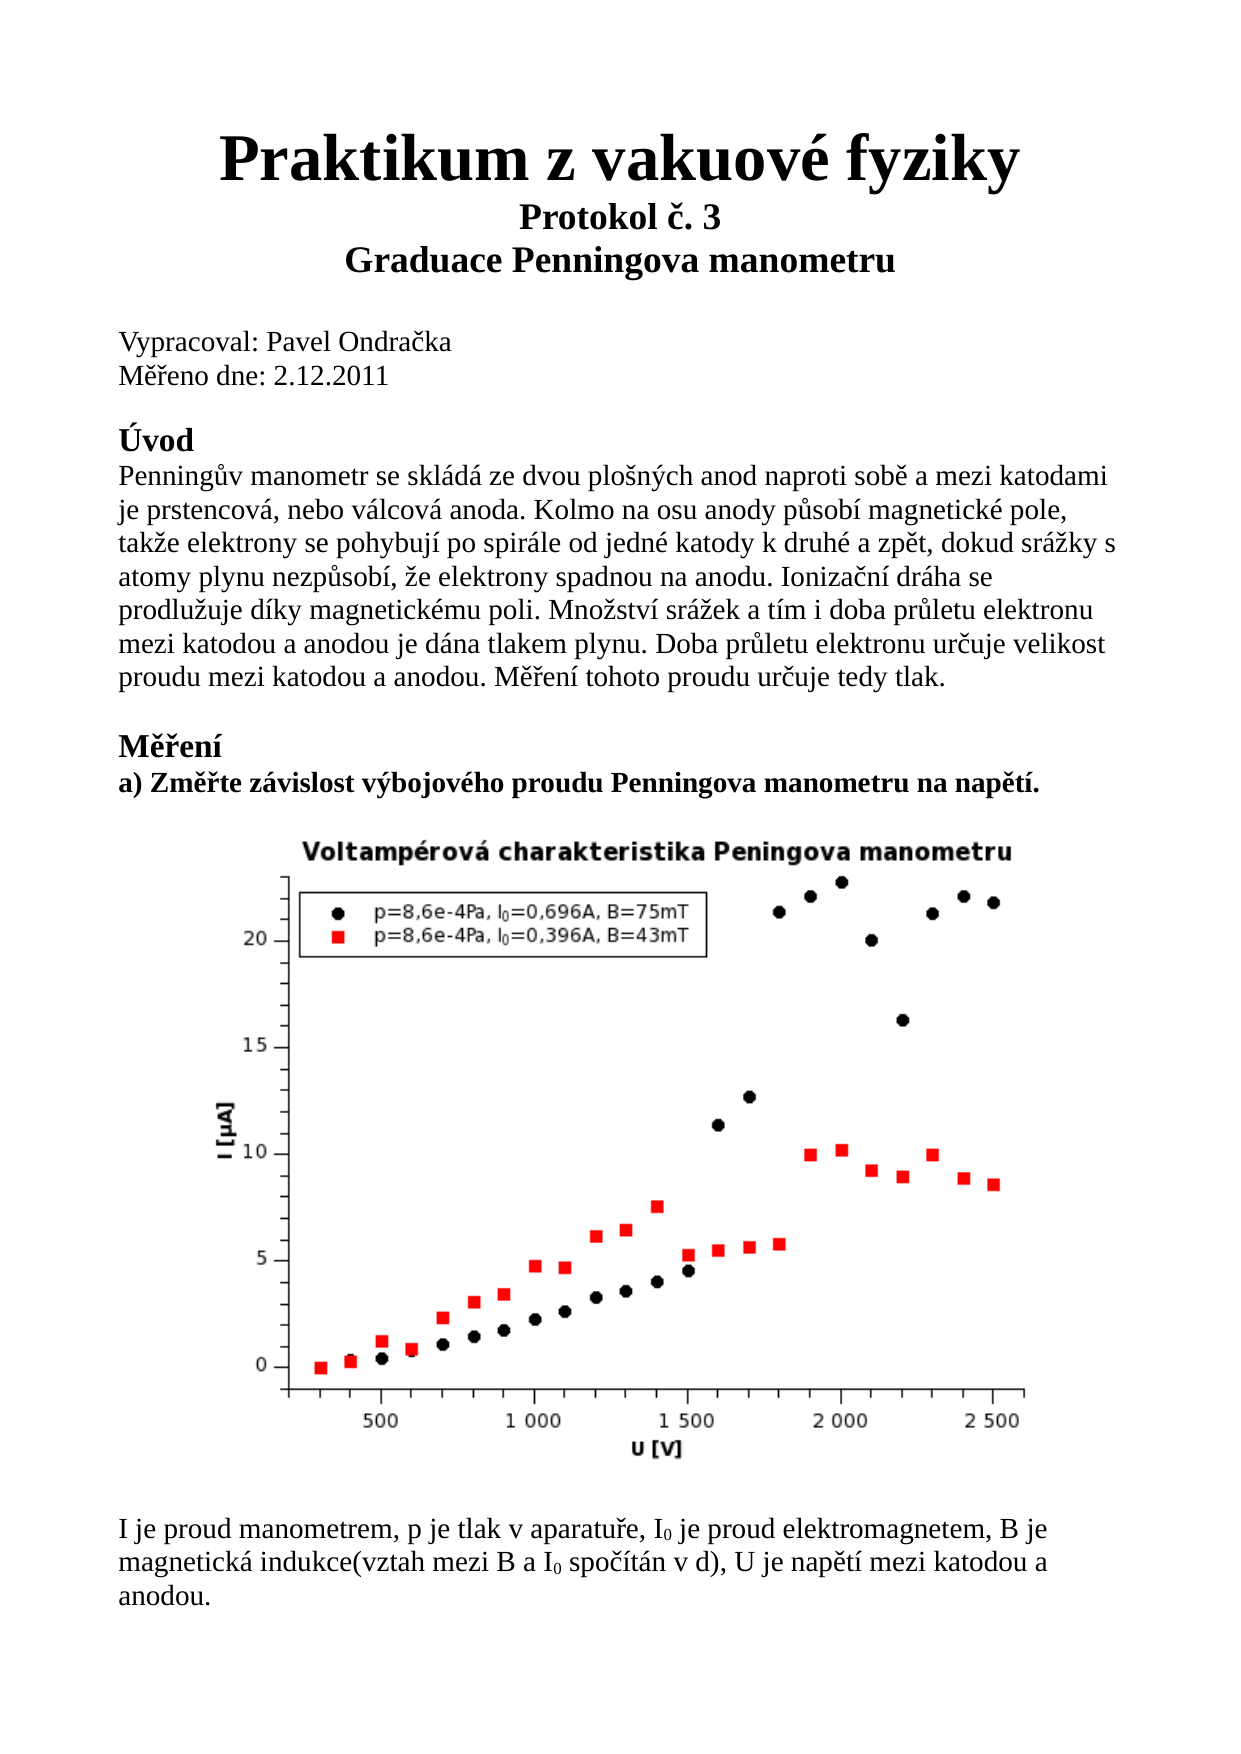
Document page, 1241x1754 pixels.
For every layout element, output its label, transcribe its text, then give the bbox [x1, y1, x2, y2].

picture [207, 832, 1033, 1478]
text Vypracoval: Pavel Ondračka [118, 324, 1122, 358]
text Měřeno dne: 2.12.2011 [118, 358, 1122, 391]
text a) Změřte závislost výbojového proudu Penningova manometru na napětí. [118, 765, 1122, 798]
text Protokol č. 3 Graduace Penningova manometru [118, 195, 1122, 324]
text Měření [118, 727, 1122, 765]
text Úvod [118, 420, 1122, 458]
text Penningův manometr se skládá ze dvou plošných anod naproti sobě a mezi katodami je prstencová, nebo válcová anoda. Kolmo na osu anody působí magnetické pole, takže elektrony se pohybují po spirále od jedné katody k druhé a zpět, dokud srážky s atomy plynu nezpůsobí, že elektrony spadnou na anodu. Ionizační dráha se prodlužuje díky magnetickému poli. Množství srážek a tím i doba průletu elektronu mezi katodou a anodou je dána tlakem plynu. Doba průletu elektronu určuje velikost proudu mezi katodou a anodou. Měření tohoto proudu určuje tedy tlak. [118, 458, 1122, 693]
text Praktikum z vakuové fyziky [118, 118, 1122, 195]
text I je proud manometrem, p je tlak v aparatuře, I0 je proud elektromagnetem, B je magnetická indukce(vztah mezi B a I0 spočítán v d), U je napětí mezi katodou a anodou. [118, 1511, 1122, 1611]
